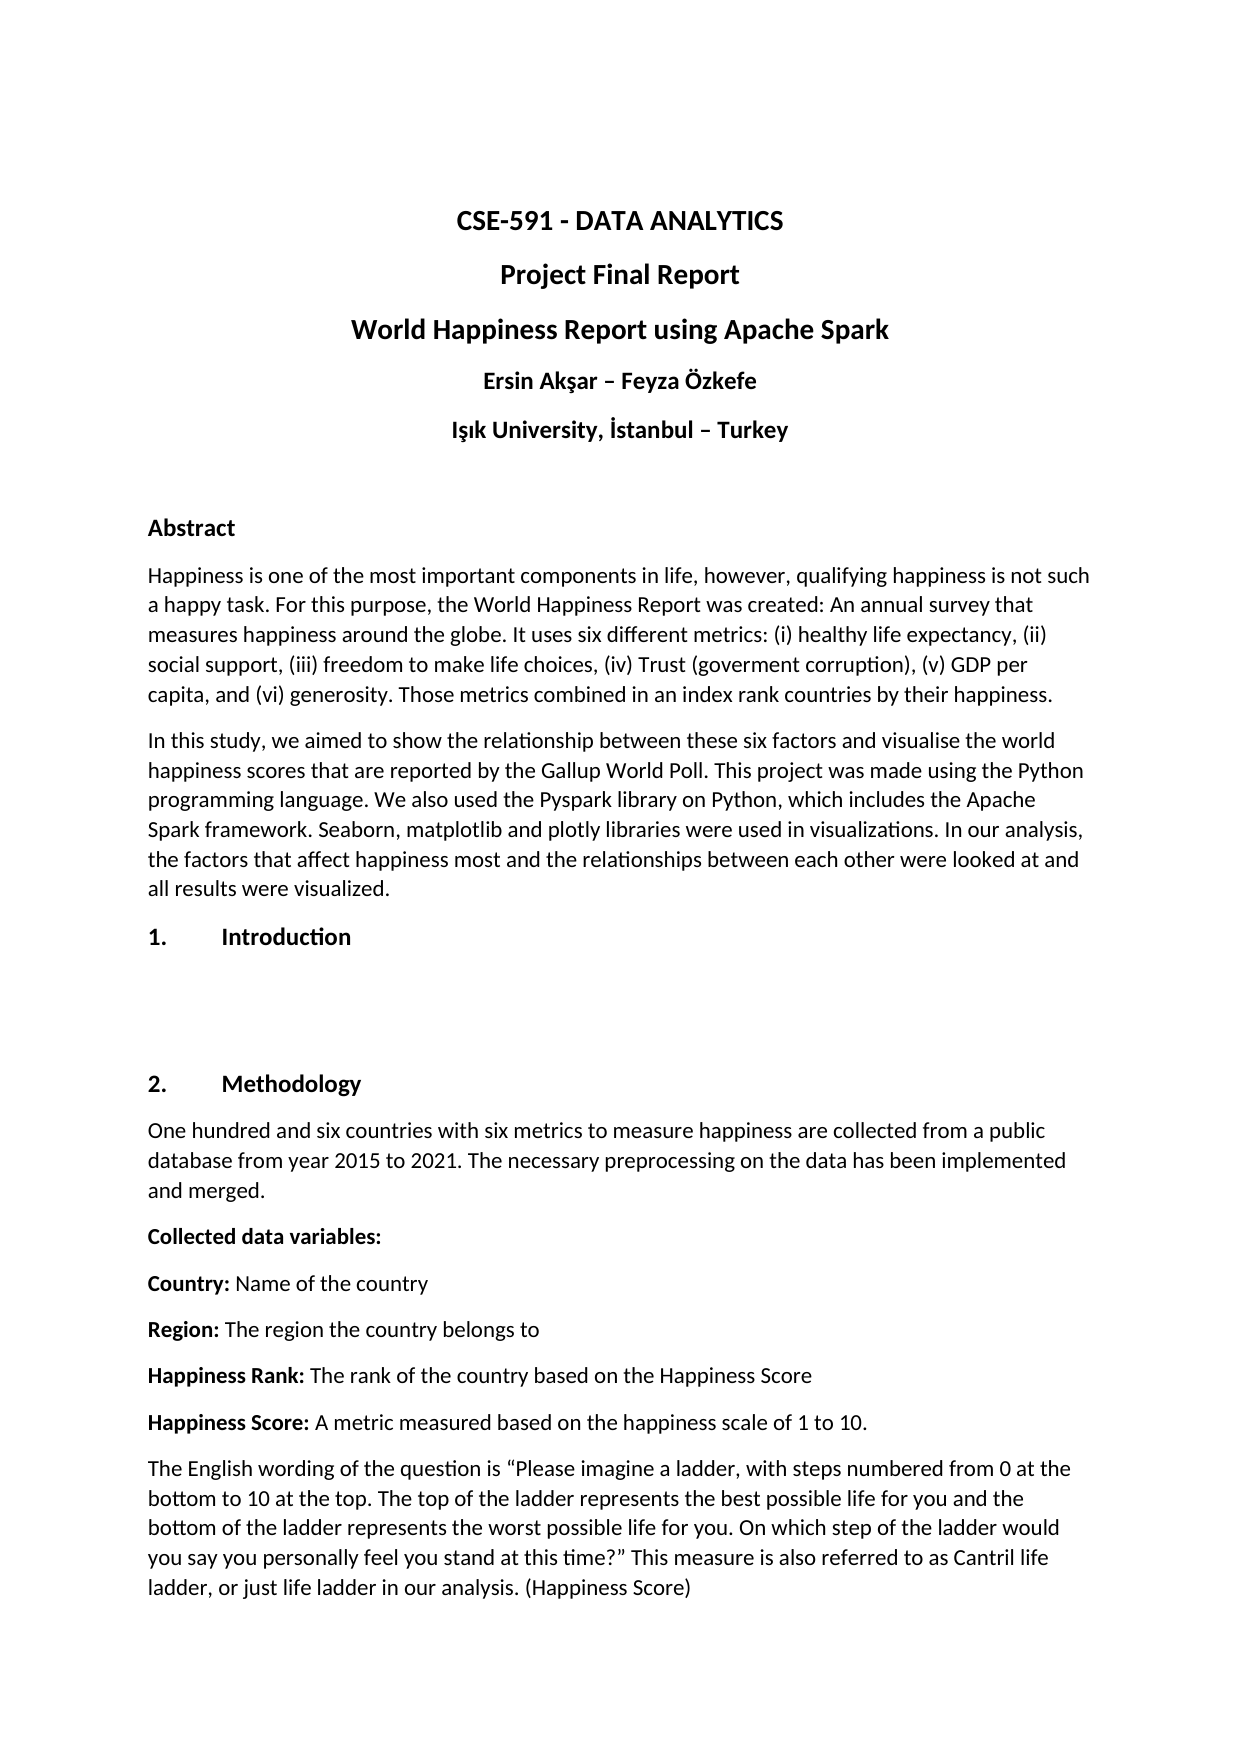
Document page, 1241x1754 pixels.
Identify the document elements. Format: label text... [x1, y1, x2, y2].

text Region: The region the country belongs to [148, 1315, 1093, 1343]
text Country: Name of the country [148, 1269, 1093, 1297]
text Happiness Rank: The rank of the country based on the Happiness Score [148, 1361, 1093, 1389]
text 1. Introduction [148, 921, 1093, 951]
text The English wording of the question is “Please imagine a ladder, with steps numbered from 0 at the bottom to 10 at the top. The top of the ladder represents the best possible life for you and the bottom of the ladder represents the worst possible life for you. On which step of the ladder would you say you personally feel you stand at this time?” This measure is also referred to as Cantril life ladder, or just life ladder in our analysis. (Happiness Score) [148, 1454, 1093, 1601]
text Ersin Akşar – Feyza Özkefe [148, 365, 1093, 396]
text 2. Methodology [148, 1068, 1093, 1098]
text Collected data variables: [148, 1222, 1093, 1250]
text Happiness Score: A metric measured based on the happiness scale of 1 to 10. [148, 1408, 1093, 1436]
text In this study, we aimed to show the relationship between these six factors and visualise the world happiness scores that are reported by the Gallup World Poll. This project was made using the Python programming language. We also used the Pyspark library on Python, which includes the Apache Spark framework. Seaborn, matplotlib and plotly libraries were used in visualizations. In our analysis, the factors that affect happiness most and the relationships between each other were looked at and all results were visualized. [148, 726, 1093, 902]
text One hundred and six countries with six metrics to measure happiness are collected from a public database from year 2015 to 2021. The necessary preprocessing on the data has been implemented and merged. [148, 1117, 1093, 1204]
text Abstract [148, 512, 1093, 542]
text Happiness is one of the most important components in life, however, qualifying happiness is not such a happy task. For this purpose, the World Happiness Report was created: An annual survey that measures happiness around the globe. It uses six different metrics: (i) healthy life expectancy, (ii) social support, (iii) freedom to make life choices, (iv) Trust (goverment corruption), (v) GDP per capita, and (vi) generosity. Those metrics combined in an index rank countries by their happiness. [148, 561, 1093, 708]
text Project Final Report [148, 256, 1093, 292]
text CSE-591 - DATA ANALYTICS [148, 202, 1093, 238]
text World Happiness Report using Apache Spark [148, 311, 1093, 346]
text Işık University, İstanbul – Turkey [148, 414, 1093, 444]
